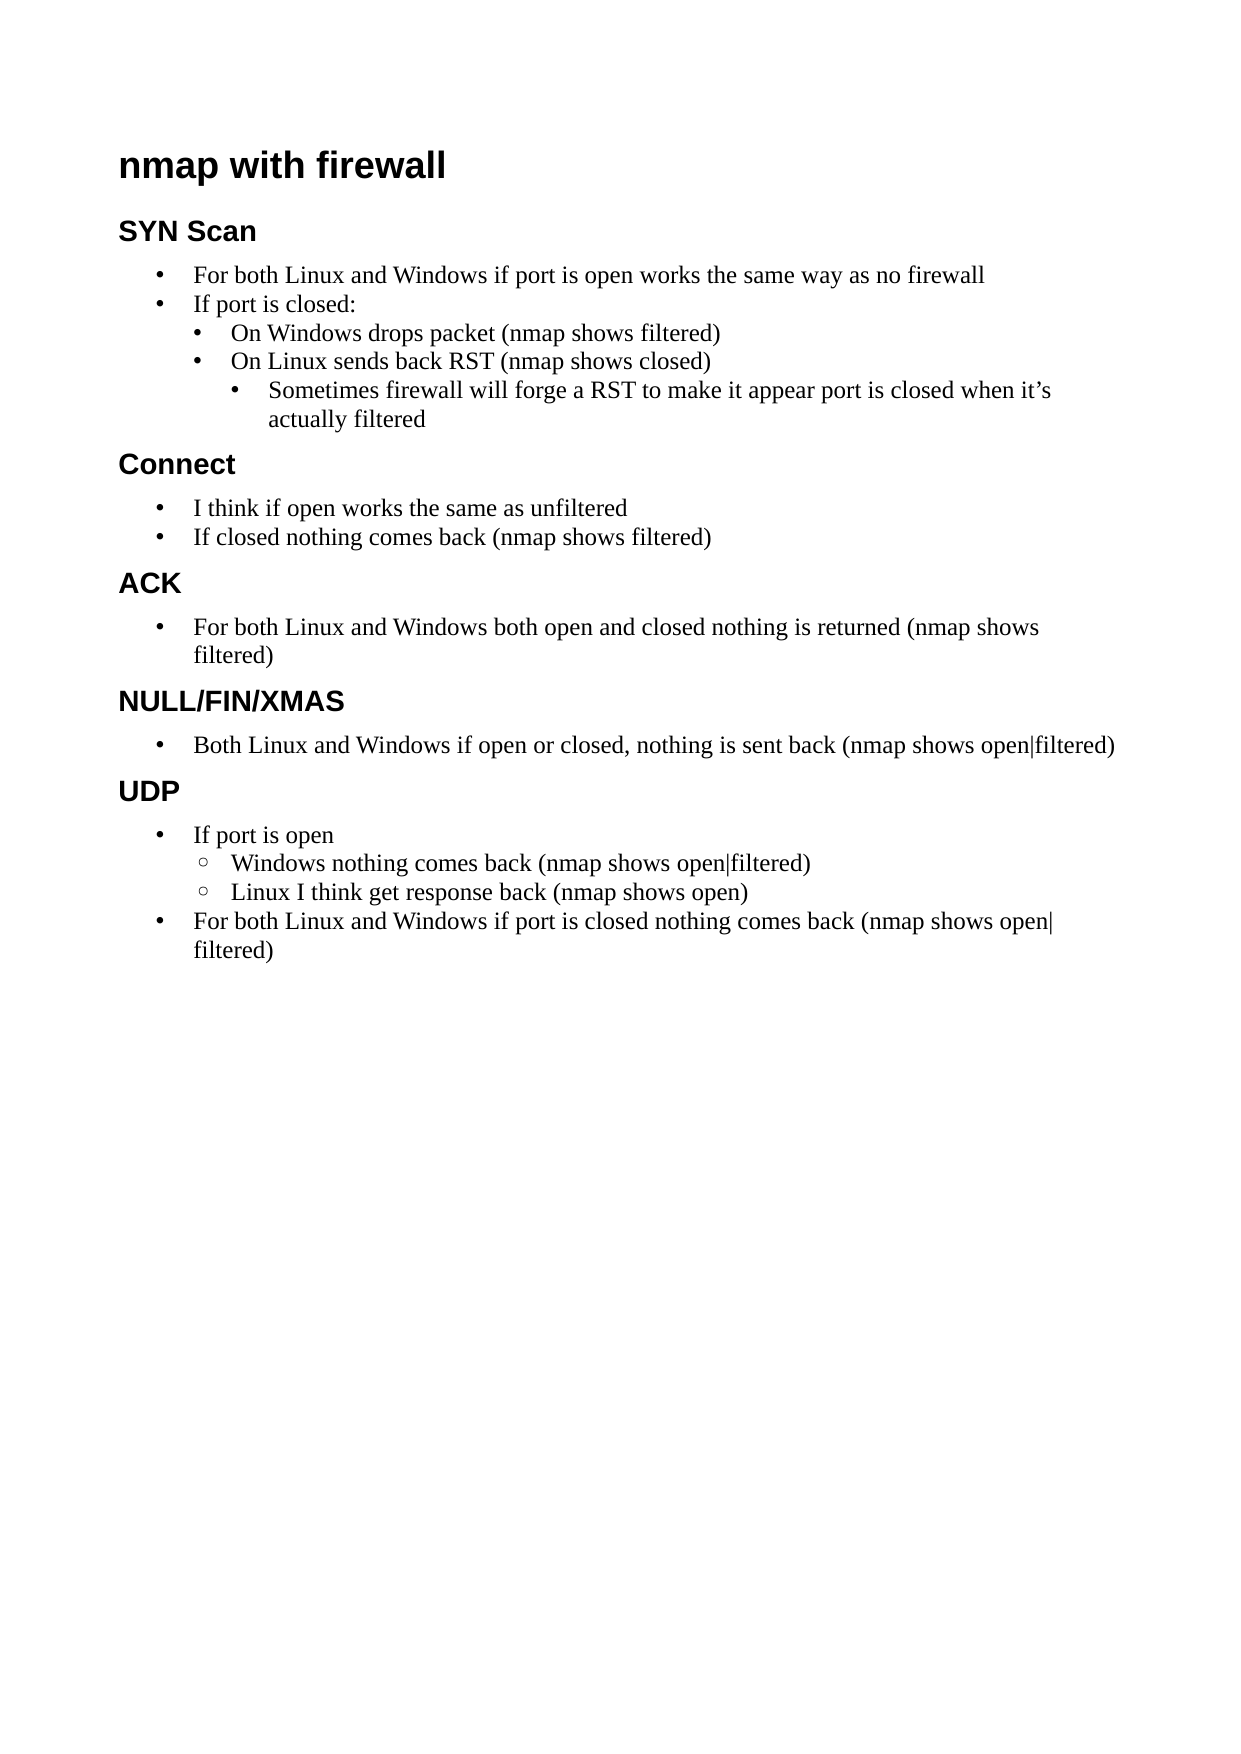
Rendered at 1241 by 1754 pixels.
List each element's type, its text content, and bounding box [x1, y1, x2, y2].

subtitle ACK [118, 566, 1122, 599]
list Windows nothing comes back (nmap shows open|filtered) [193, 848, 1122, 877]
list On Windows drops packet (nmap shows filtered) [193, 318, 1122, 346]
list If port is open [156, 820, 1122, 848]
subtitle nmap with firewall [118, 143, 1122, 187]
list I think if open works the same as unfiltered [156, 493, 1122, 522]
list For both Linux and Windows if port is closed nothing comes back (nmap shows open|filtered) [156, 906, 1122, 963]
list If closed nothing comes back (nmap shows filtered) [156, 522, 1122, 551]
list Both Linux and Windows if open or closed, nothing is sent back (nmap shows open|filtered) [156, 730, 1122, 759]
subtitle SYN Scan [118, 214, 1122, 248]
subtitle Connect [118, 447, 1122, 481]
list On Linux sends back RST (nmap shows closed) [193, 346, 1122, 375]
list For both Linux and Windows both open and closed nothing is returned (nmap shows filtered) [156, 612, 1122, 669]
list For both Linux and Windows if port is open works the same way as no firewall [156, 260, 1122, 289]
list Sometimes firewall will forge a RST to make it appear port is closed when it’s actually filtered [231, 375, 1122, 433]
list Linux I think get response back (nmap shows open) [193, 877, 1122, 906]
list If port is closed: [156, 289, 1122, 318]
subtitle UDP [118, 773, 1122, 807]
subtitle NULL/FIN/XMAS [118, 684, 1122, 718]
